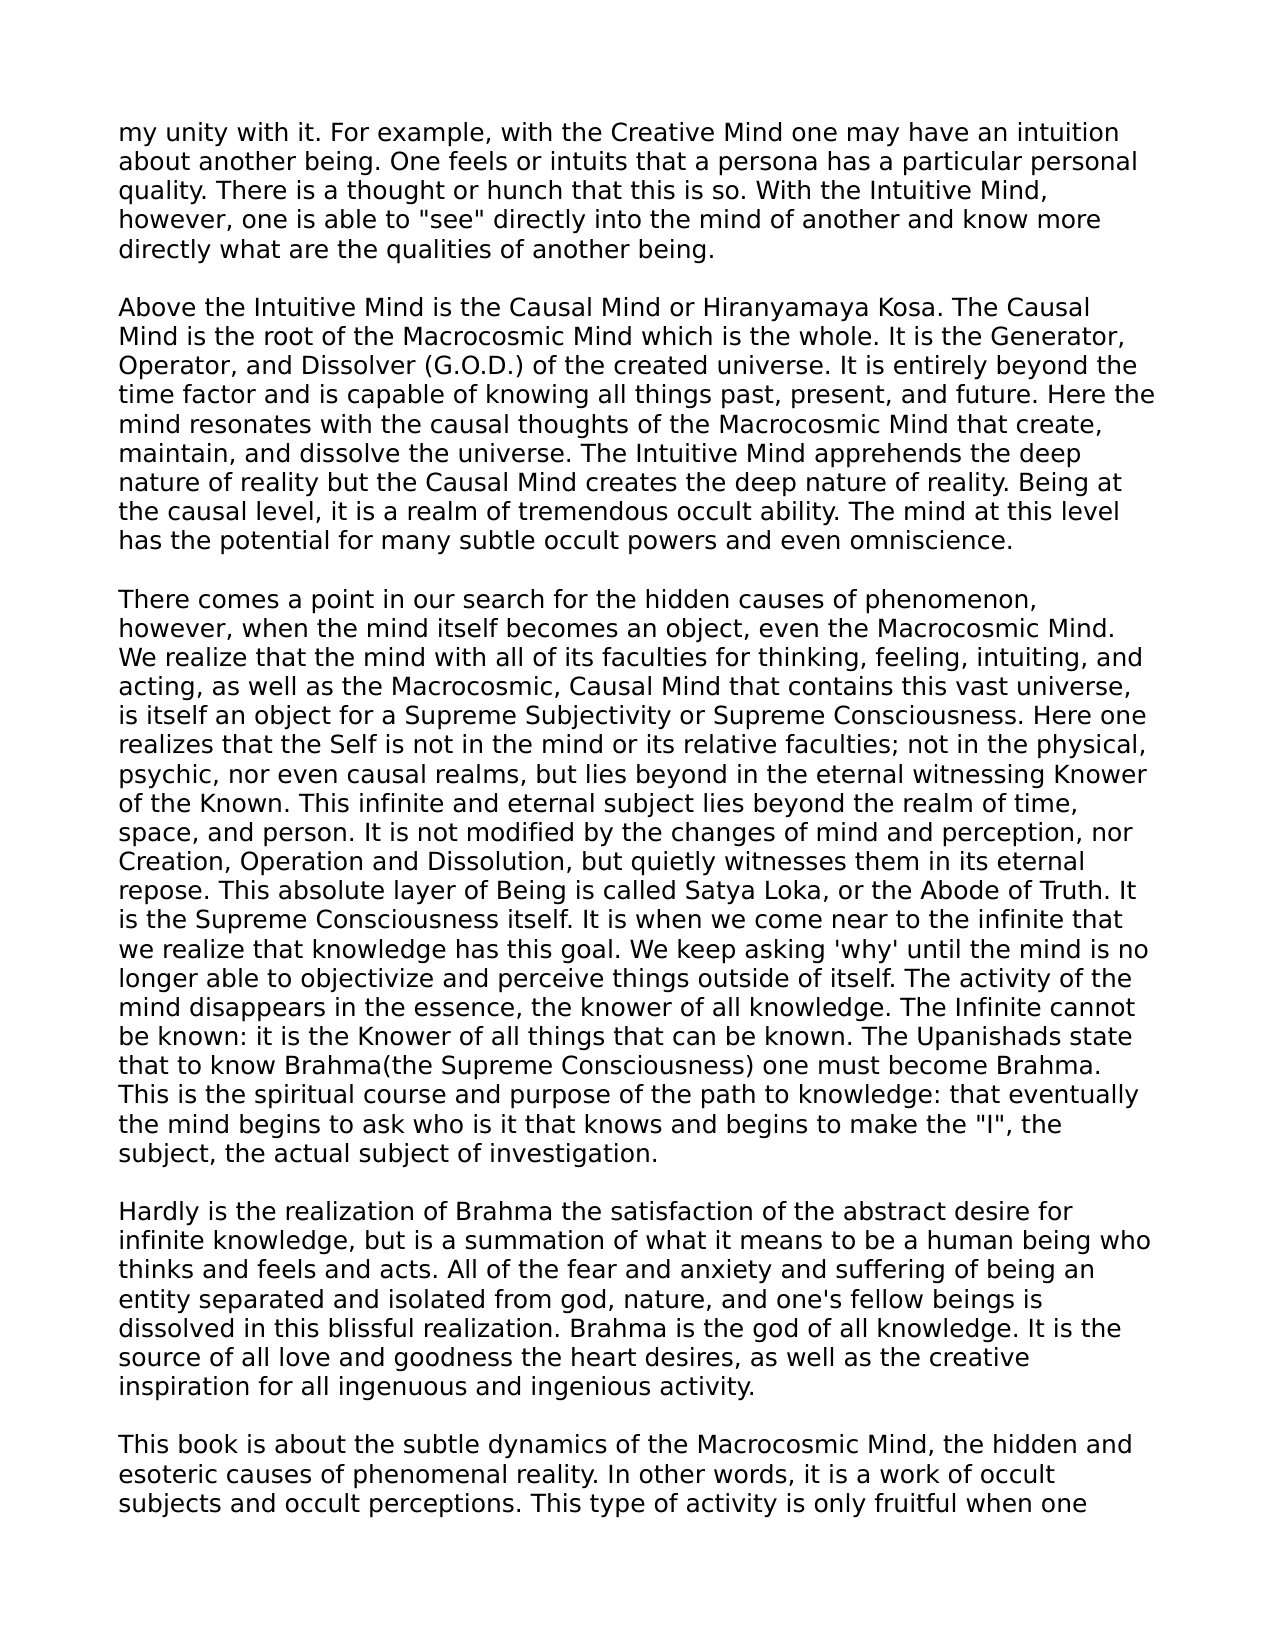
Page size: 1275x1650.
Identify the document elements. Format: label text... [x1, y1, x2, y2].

text my unity with it. For example, with the Creative Mind one may have an intuition about another being. One feels or intuits that a persona has a particular personal quality. There is a thought or hunch that this is so. With the Intuitive Mind, however, one is able to "see" directly into the mind of another and know more directly what are the qualities of another being. [118, 118, 1157, 264]
text Hardly is the realization of Brahma the satisfaction of the abstract desire for infinite knowledge, but is a summation of what it means to be a human being who thinks and feels and acts. All of the fear and anxiety and suffering of being an entity separated and isolated from god, nature, and one's fellow beings is dissolved in this blissful realization. Brahma is the god of all knowledge. It is the source of all love and goodness the heart desires, as well as the creative inspiration for all ingenuous and ingenious activity. [118, 1197, 1157, 1401]
text This book is about the subtle dynamics of the Macrocosmic Mind, the hidden and esoteric causes of phenomenal reality. In other words, it is a work of occult subjects and occult perceptions. This type of activity is only fruitful when one [118, 1431, 1157, 1518]
text There comes a point in our search for the hidden causes of phenomenon, however, when the mind itself becomes an object, even the Macrocosmic Mind. We realize that the mind with all of its faculties for thinking, feeling, intuiting, and acting, as well as the Macrocosmic, Causal Mind that contains this vast universe, is itself an object for a Supreme Subjectivity or Supreme Consciousness. Here one realizes that the Self is not in the mind or its relative faculties; not in the physical, psychic, nor even causal realms, but lies beyond in the eternal witnessing Knower of the Known. This infinite and eternal subject lies beyond the realm of time, space, and person. It is not modified by the changes of mind and perception, nor Creation, Operation and Dissolution, but quietly witnesses them in its eternal repose. This absolute layer of Being is called Satya Loka, or the Abode of Truth. It is the Supreme Consciousness itself. It is when we come near to the infinite that we realize that knowledge has this goal. We keep asking 'why' until the mind is no longer able to objectivize and perceive things outside of itself. The activity of the mind disappears in the essence, the knower of all knowledge. The Infinite cannot be known: it is the Knower of all things that can be known. The Upanishads state that to know Brahma(the Supreme Consciousness) one must become Brahma. This is the spiritual course and purpose of the path to knowledge: that eventually the mind begins to ask who is it that knows and begins to make the "I", the subject, the actual subject of investigation. [118, 585, 1157, 1168]
text Above the Intuitive Mind is the Causal Mind or Hiranyamaya Kosa. The Causal Mind is the root of the Macrocosmic Mind which is the whole. It is the Generator, Operator, and Dissolver (G.O.D.) of the created universe. It is entirely beyond the time factor and is capable of knowing all things past, present, and future. Here the mind resonates with the causal thoughts of the Macrocosmic Mind that create, maintain, and dissolve the universe. The Intuitive Mind apprehends the deep nature of reality but the Causal Mind creates the deep nature of reality. Being at the causal level, it is a realm of tremendous occult ability. The mind at this level has the potential for many subtle occult powers and even omniscience. [118, 293, 1157, 556]
